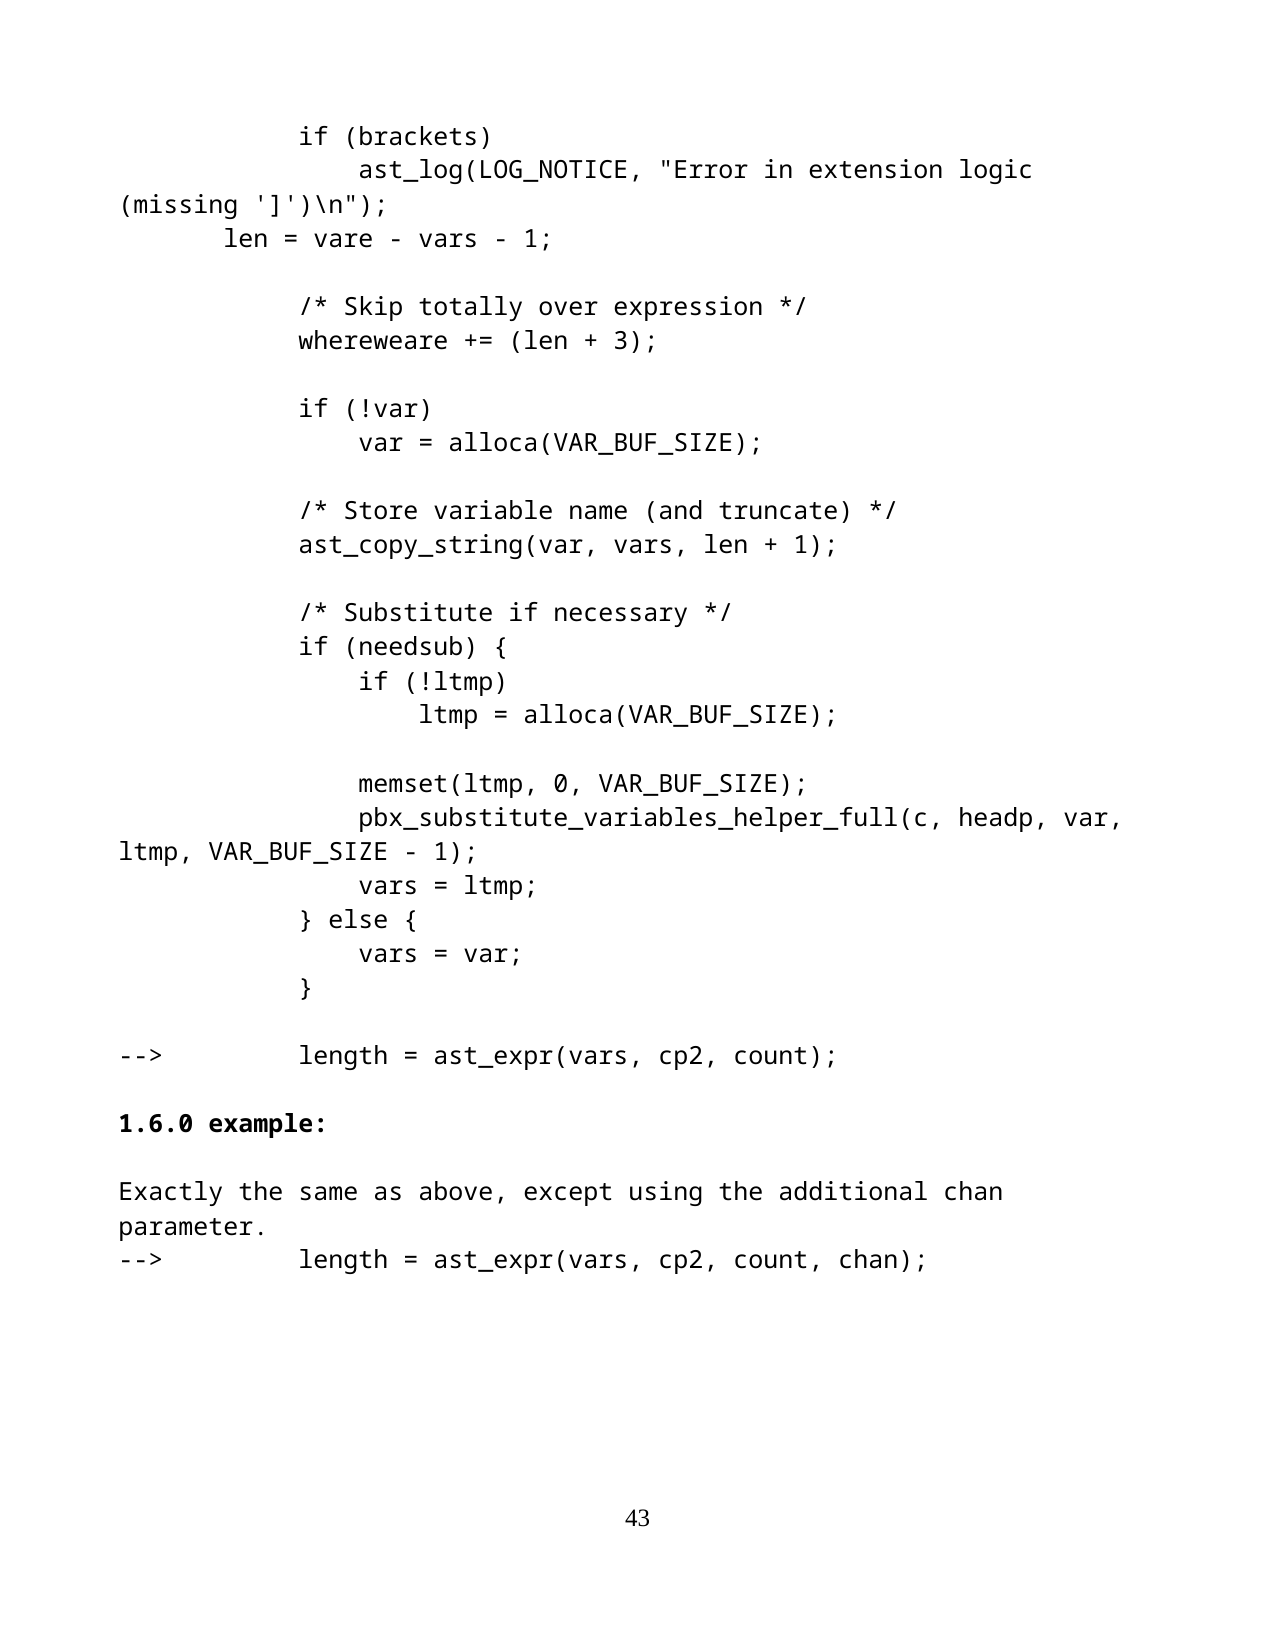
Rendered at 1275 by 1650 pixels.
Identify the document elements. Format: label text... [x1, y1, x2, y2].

text memset(ltmp, 0, VAR_BUF_SIZE); [118, 765, 1157, 799]
text } else { [118, 902, 1157, 936]
text if (needsub) { [118, 629, 1157, 663]
text var = alloca(VAR_BUF_SIZE); [118, 425, 1157, 459]
text 1.6.0 example: [118, 1106, 1157, 1140]
text --> length = ast_expr(vars, cp2, count, chan); [118, 1242, 1157, 1276]
text len = vare - vars - 1; [118, 220, 1157, 254]
text /* Store variable name (and truncate) */ [118, 493, 1157, 527]
text /* Substitute if necessary */ [118, 595, 1157, 629]
text ltmp = alloca(VAR_BUF_SIZE); [118, 697, 1157, 731]
text } [118, 970, 1157, 1004]
text ast_copy_string(var, vars, len + 1); [118, 527, 1157, 561]
text vars = ltmp; [118, 867, 1157, 902]
text whereweare += (len + 3); [118, 322, 1157, 357]
text if (!var) [118, 391, 1157, 425]
text vars = var; [118, 936, 1157, 970]
text if (brackets) [118, 118, 1157, 152]
text --> length = ast_expr(vars, cp2, count); [118, 1038, 1157, 1072]
text ast_log(LOG_NOTICE, "Error in extension logic (missing ']')\n"); [118, 152, 1157, 220]
text pbx_substitute_variables_helper_full(c, headp, var, ltmp, VAR_BUF_SIZE - 1); [118, 799, 1157, 867]
text if (!ltmp) [118, 663, 1157, 697]
text Exactly the same as above, except using the additional chan parameter. [118, 1174, 1157, 1242]
text /* Skip totally over expression */ [118, 288, 1157, 322]
